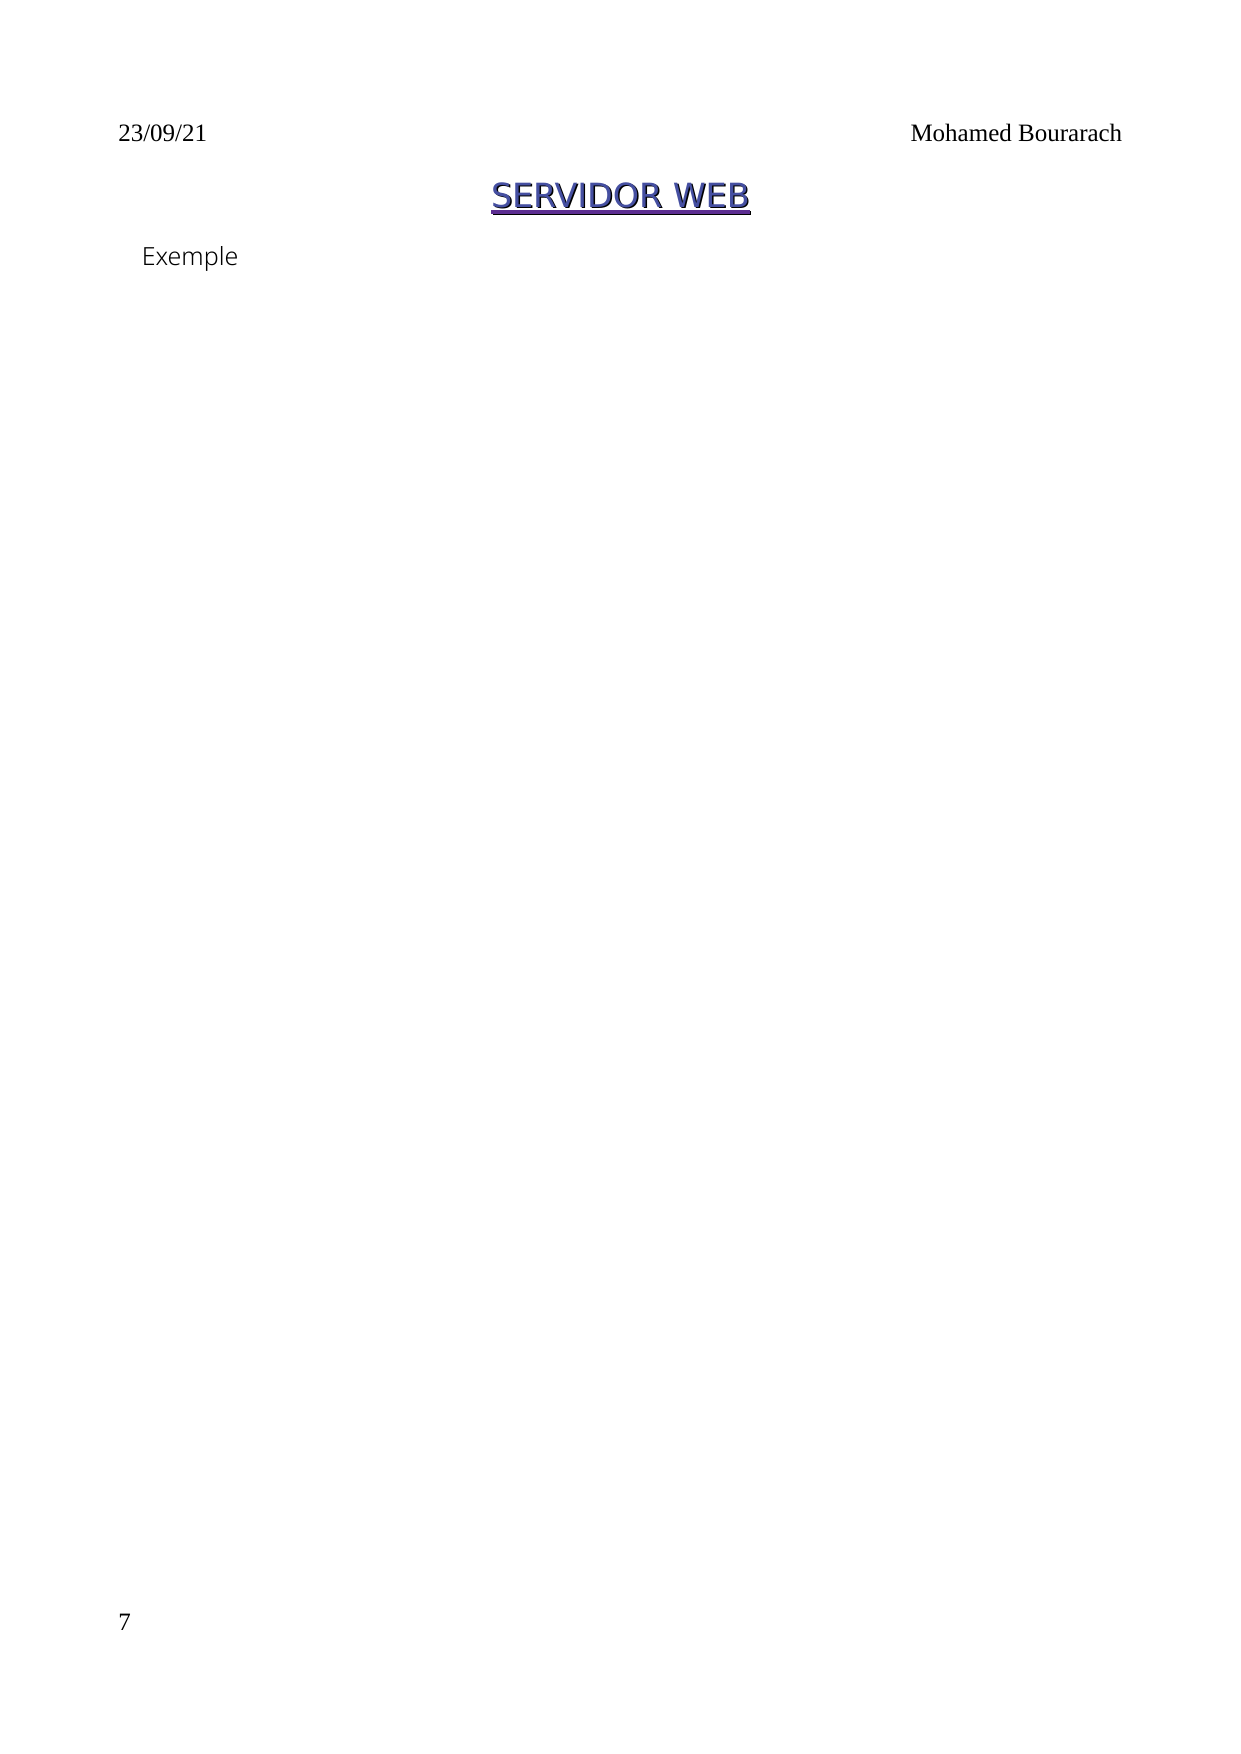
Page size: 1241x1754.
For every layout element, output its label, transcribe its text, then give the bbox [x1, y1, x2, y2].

subtitle Servidor web [118, 176, 1122, 215]
text Exemple [112, 239, 1122, 273]
